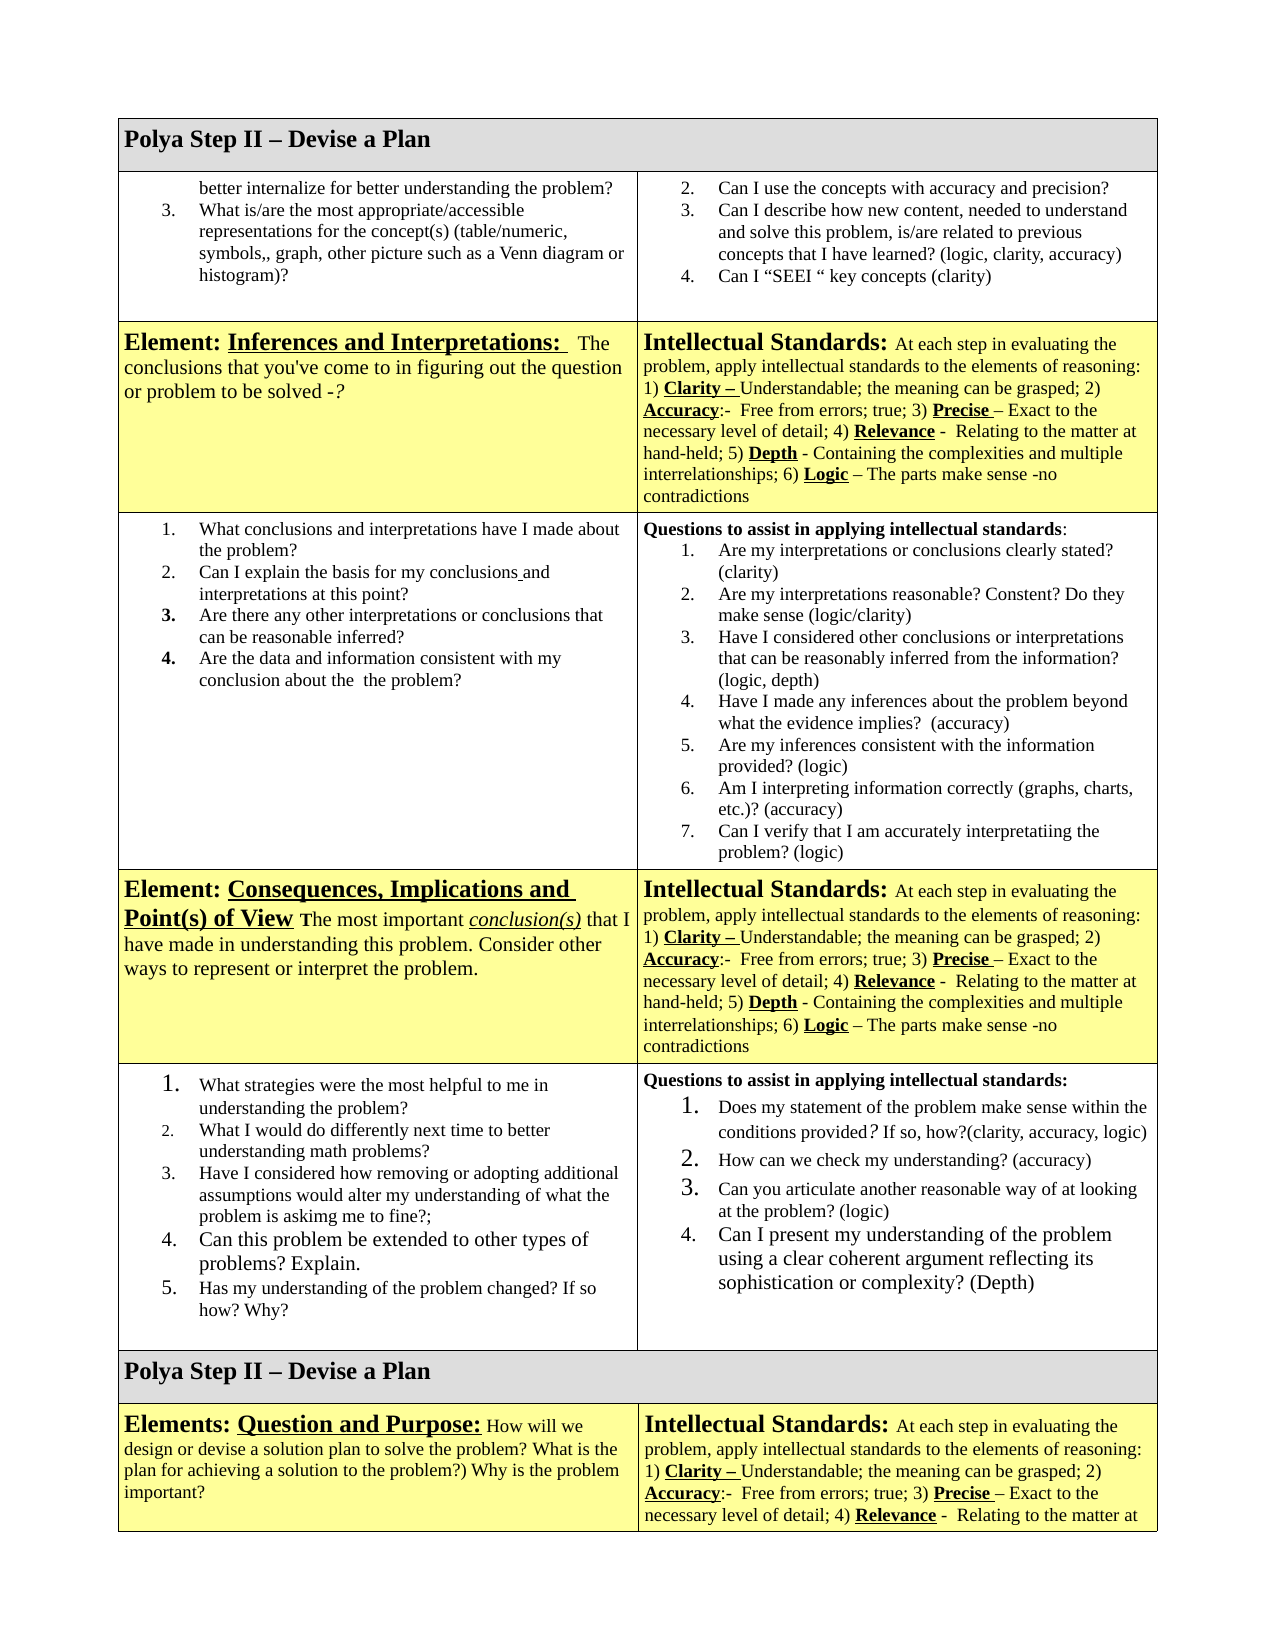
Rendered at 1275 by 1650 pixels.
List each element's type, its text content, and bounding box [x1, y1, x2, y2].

table_cell What strategies were the most helpful to me in understanding the problem? What I would do differently next time to better understanding math problems? Have I considered how removing or adopting additional assumptions would alter my understanding of what the problem is askimg me to fine?; Can this problem be extended to other types of problems? Explain. Has my understanding of the problem changed? If so how? Why? [119, 1064, 637, 1350]
table_cell What conclusions and interpretations have I made about the problem? Can I explain the basis for my conclusions and interpretations at this point? Are there any other interpretations or conclusions that can be reasonable inferred? Are the data and information consistent with my conclusion about the the problem? [119, 513, 637, 868]
table_cell Questions to assist in applying intellectual standards: Can I suitably explain my understanding of the concepts that I've referenced? (clarity, depth) Can I use the concepts with accuracy and precision? Can I describe how new content, needed to understand and solve this problem, is/are related to previous concepts that I have learned? (logic, clarity, accuracy) Can I “SEEI “ key concepts (clarity) [638, 172, 1157, 321]
table_cell Element: Consequences, Implications and Point(s) of View The most important conclusion(s) that I have made in understanding this problem. Consider other ways to represent or interpret the problem. [119, 870, 637, 1063]
table_cell Intellectual Standards: At each step in evaluating the problem, apply intellectual standards to the elements of reasoning: 1) Clarity – Understandable; the meaning can be grasped; 2) Accuracy:- Free from errors; true; 3) Precise – Exact to the necessary level of detail; 4) Relevance - Relating to the matter at hand-held; 5) Depth - Containing the complexities and multiple interrelationships; 6) Logic – The parts make sense -no contradictions [638, 870, 1157, 1063]
table_header Polya Step II – Devise a Plan [119, 119, 1157, 171]
table_cell Questions to assist in applying intellectual standards: Are my interpretations or conclusions clearly stated? (clarity) Are my interpretations reasonable? Constent? Do they make sense (logic/clarity) Have I considered other conclusions or interpretations that can be reasonably inferred from the information? (logic, depth) Have I made any inferences about the problem beyond what the evidence implies? (accuracy) Are my inferences consistent with the information provided? (logic) Am I interpreting information correctly (graphs, charts, etc.)? (accuracy) Can I verify that I am accurately interpretatiing the problem? (logic) [638, 513, 1157, 868]
table_cell Element: Inferences and Interpretations: The conclusions that you've come to in figuring out the question or problem to be solved -? [119, 322, 637, 512]
table_cell Intellectual Standards: At each step in evaluating the problem, apply intellectual standards to the elements of reasoning: 1) Clarity – Understandable; the meaning can be grasped; 2) Accuracy:- Free from errors; true; 3) Precise – Exact to the necessary level of detail; 4) Relevance - Relating to the matter at [639, 1404, 1157, 1531]
table_cell Have I identified key concepts for understanding the problem? What relevant concepts or content do I need to review or better internalize for better understanding the problem? What is/are the most appropriate/accessible representations for the concept(s) (table/numeric, symbols,, graph, other picture such as a Venn diagram or histogram)? [119, 172, 637, 321]
table_cell Intellectual Standards: At each step in evaluating the problem, apply intellectual standards to the elements of reasoning: 1) Clarity – Understandable; the meaning can be grasped; 2) Accuracy:- Free from errors; true; 3) Precise – Exact to the necessary level of detail; 4) Relevance - Relating to the matter at hand-held; 5) Depth - Containing the complexities and multiple interrelationships; 6) Logic – The parts make sense -no contradictions [638, 322, 1157, 512]
table_cell Polya Step II – Devise a Plan [119, 1351, 1157, 1403]
table_cell Elements: Question and Purpose: How will we design or devise a solution plan to solve the problem? What is the plan for achieving a solution to the problem?) Why is the problem important? [119, 1404, 638, 1531]
table_cell Questions to assist in applying intellectual standards: Does my statement of the problem make sense within the conditions provided? If so, how?(clarity, accuracy, logic) How can we check my understanding? (accuracy) Can you articulate another reasonable way of at looking at the problem? (logic) Can I present my understanding of the problem using a clear coherent argument reflecting its sophistication or complexity? (Depth) [638, 1064, 1157, 1350]
